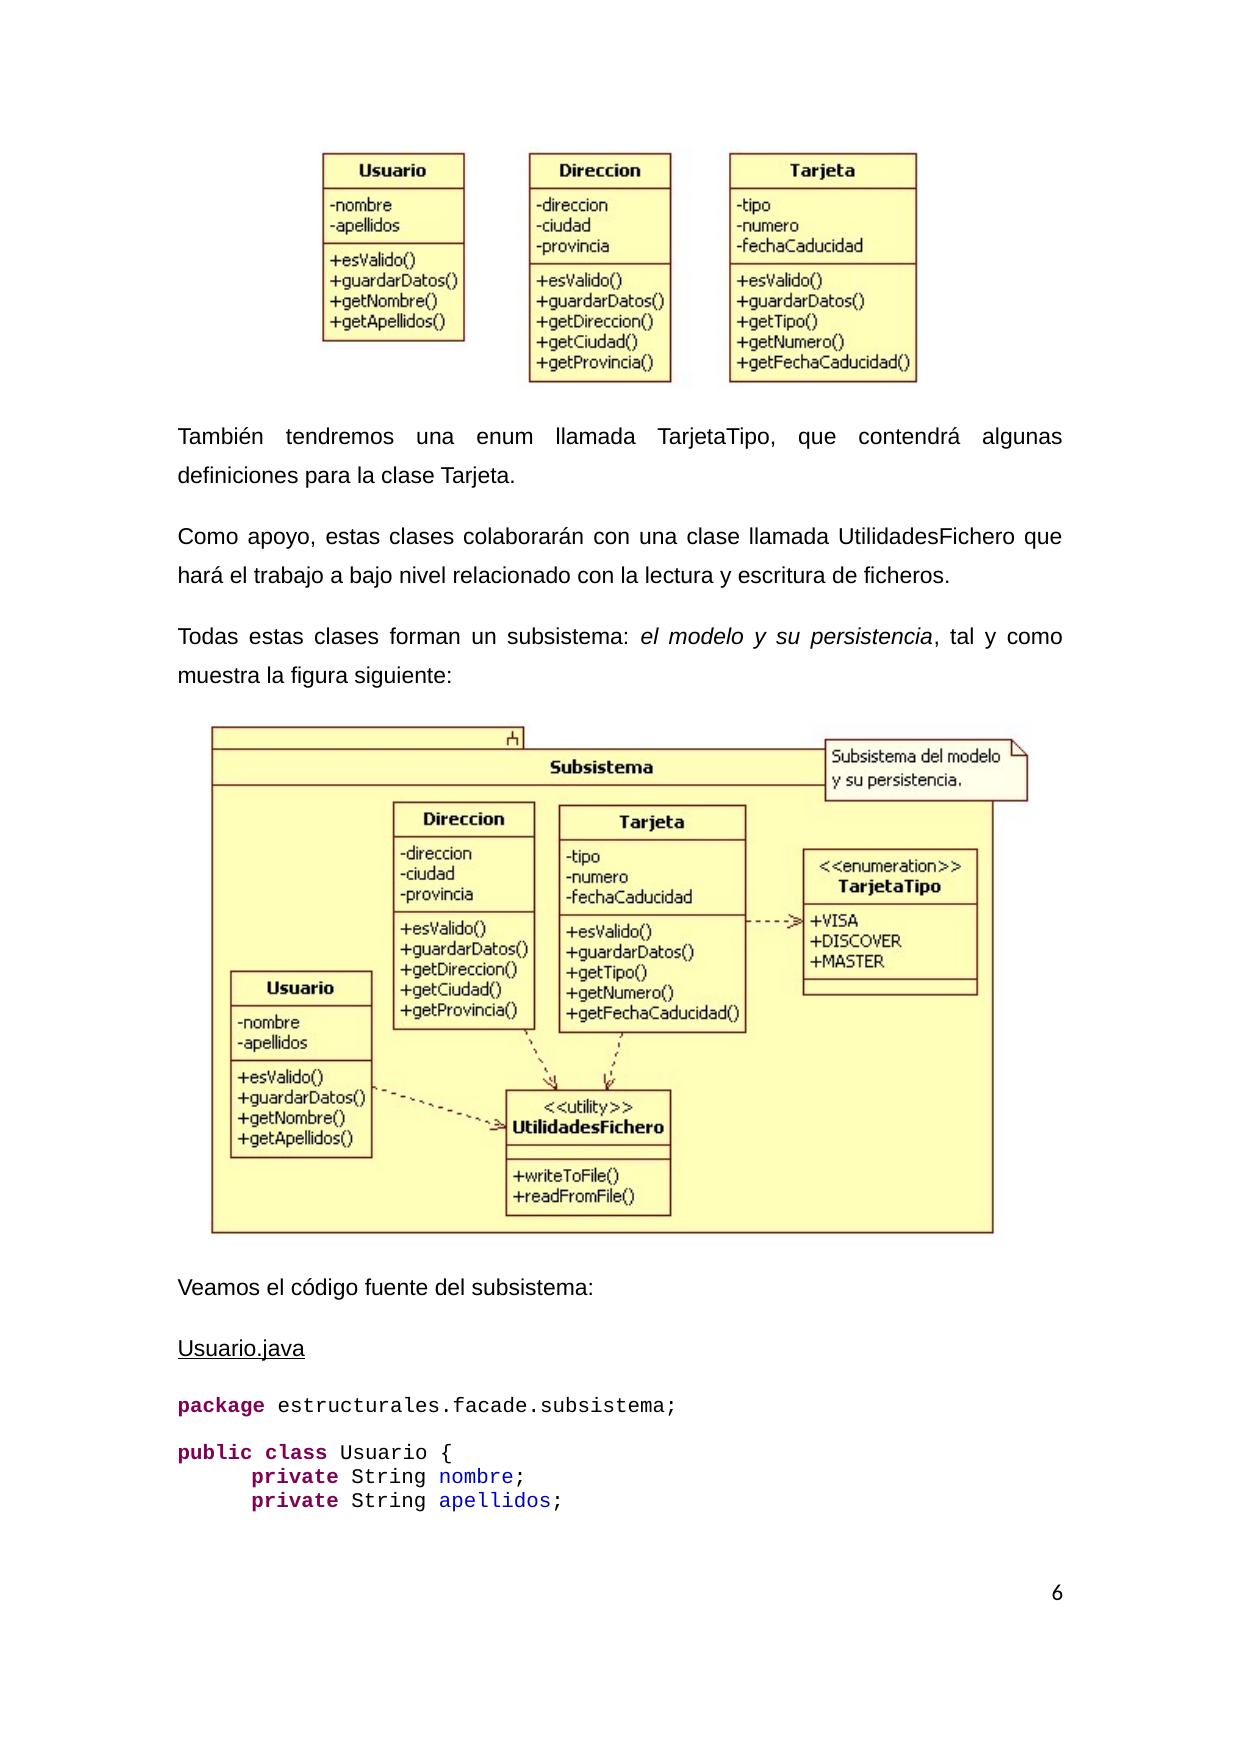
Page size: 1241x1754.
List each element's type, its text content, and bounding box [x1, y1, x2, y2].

picture [207, 722, 1033, 1240]
text Usuario.java [177, 1335, 1063, 1361]
text Veamos el código fuente del subsistema: [177, 1274, 1063, 1301]
text public class Usuario { [177, 1442, 1063, 1466]
picture [318, 147, 922, 389]
text Todas estas clases forman un subsistema: el modelo y su persistencia, tal y como muestra la figura siguiente: [177, 623, 1063, 688]
text package estructurales.facade.subsistema; [177, 1395, 1063, 1419]
text También tendremos una enum llamada TarjetaTipo, que contendrá algunas definiciones para la clase Tarjeta. [177, 423, 1063, 489]
text Como apoyo, estas clases colaborarán con una clase llamada UtilidadesFichero que hará el trabajo a bajo nivel relacionado con la lectura y escritura de ficheros. [177, 523, 1063, 589]
text private String apellidos; [177, 1489, 1063, 1513]
text private String nombre; [177, 1466, 1063, 1489]
